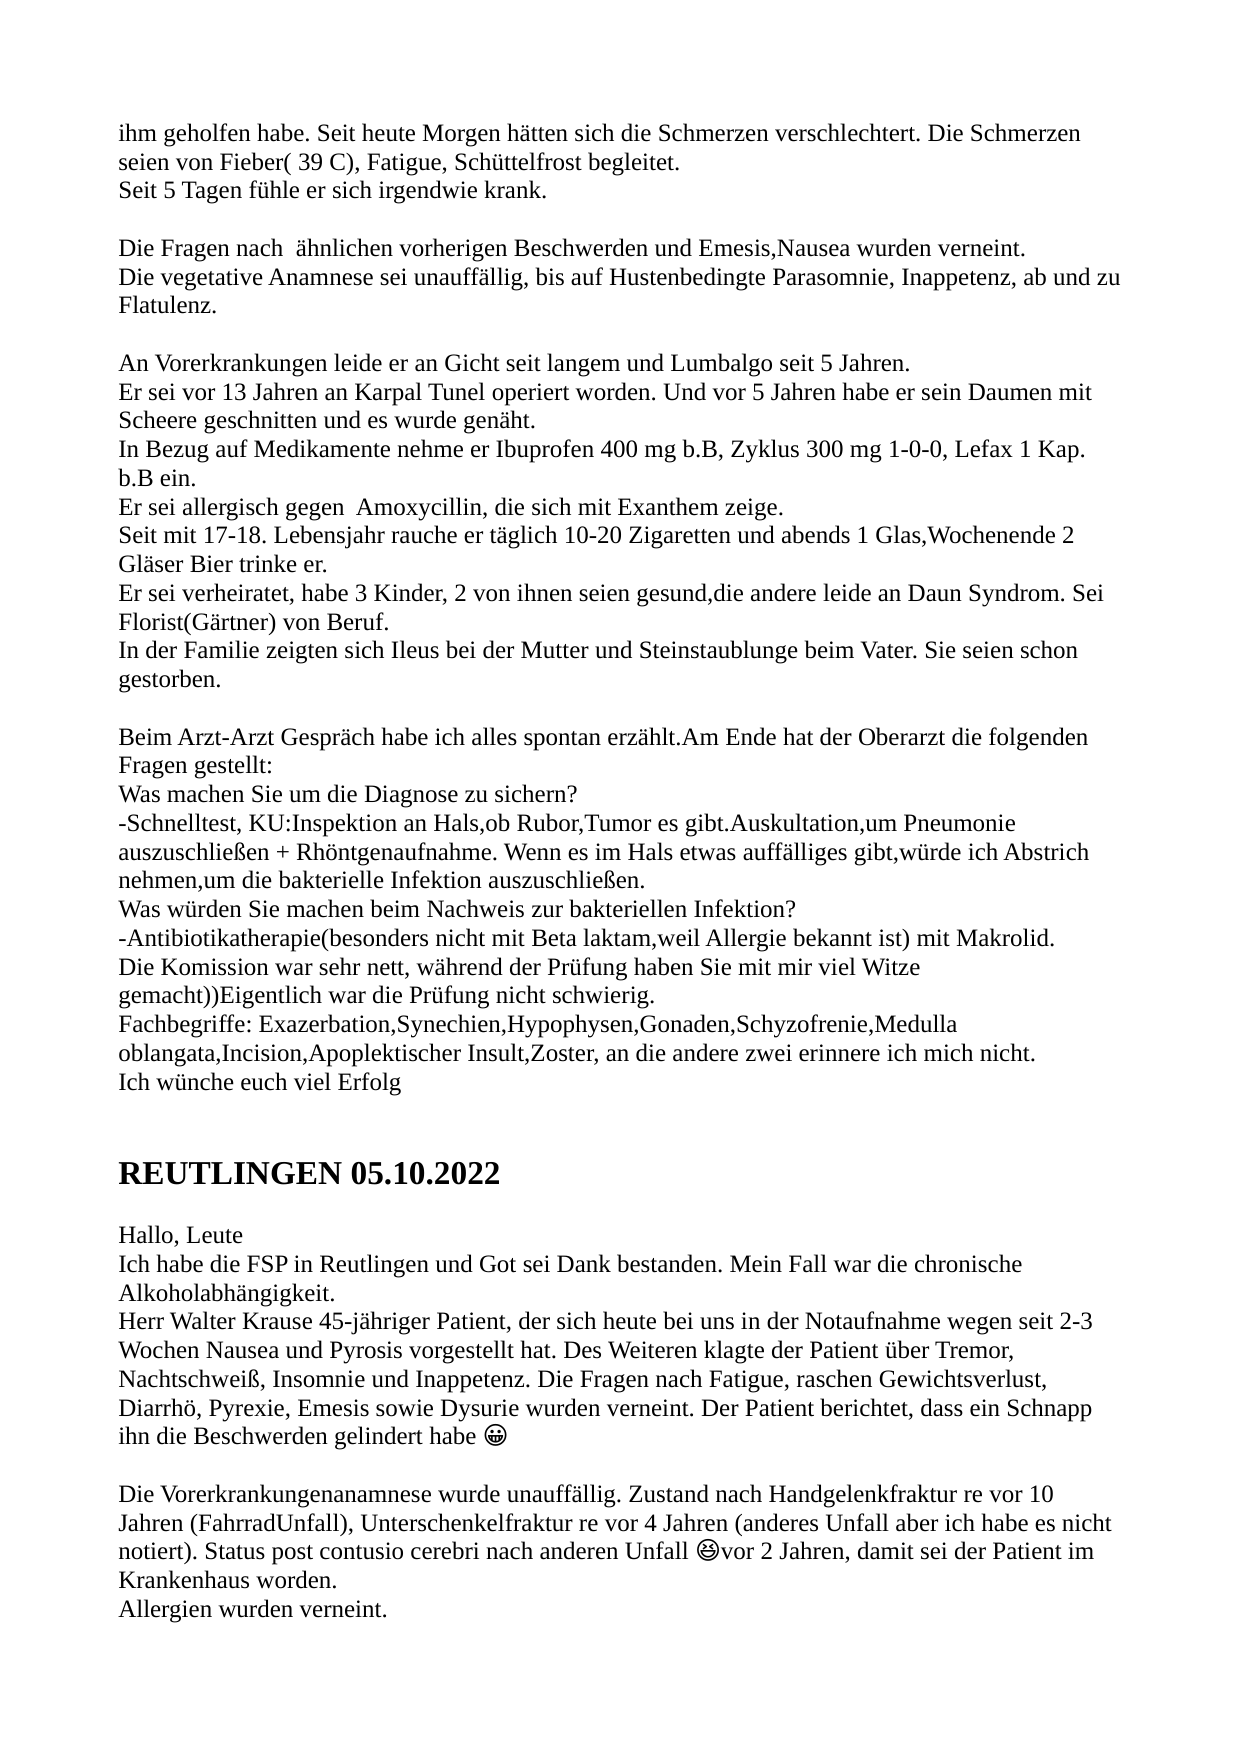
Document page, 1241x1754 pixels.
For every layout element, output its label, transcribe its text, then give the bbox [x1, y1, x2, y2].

text Die Vorerkrankungenanamnese wurde unauffällig. Zustand nach Handgelenkfraktur re vor 10 Jahren (FahrradUnfall), Unterschenkelfraktur re vor 4 Jahren (anderes Unfall aber ich habe es nicht notiert). Status post contusio cerebri nach anderen Unfall 😆vor 2 Jahren, damit sei der Patient im Krankenhaus worden. [118, 1479, 1122, 1594]
text In Bezug auf Medikamente nehme er Ibuprofen 400 mg b.B, Zyklus 300 mg 1-0-0, Lefax 1 Kap. b.B ein. [118, 434, 1122, 492]
text Die vegetative Anamnese sei unauffällig, bis auf Hustenbedingte Parasomnie, Inappetenz, ab und zu Flatulenz. [118, 262, 1122, 319]
text -Schnelltest, KU:Inspektion an Hals,ob Rubor,Tumor es gibt.Auskultation,um Pneumonie auszuschließen + Rhöntgenaufnahme. Wenn es im Hals etwas auffälliges gibt,würde ich Abstrich nehmen,um die bakterielle Infektion auszuschließen. [118, 808, 1122, 894]
text REUTLINGEN 05.10.2022 [118, 1153, 1122, 1191]
text In der Familie zeigten sich Ileus bei der Mutter und Steinstaublunge beim Vater. Sie seien schon gestorben. [118, 636, 1122, 693]
text Er sei allergisch gegen Amoxycillin, die sich mit Exanthem zeige. [118, 492, 1122, 521]
text -Antibiotikatherapie(besonders nicht mit Beta laktam,weil Allergie bekannt ist) mit Makrolid. [118, 923, 1122, 952]
text Die Komission war sehr nett, während der Prüfung haben Sie mit mir viel Witze gemacht))Eigentlich war die Prüfung nicht schwierig. [118, 952, 1122, 1009]
text Was machen Sie um die Diagnose zu sichern? [118, 779, 1122, 808]
text Er sei verheiratet, habe 3 Kinder, 2 von ihnen seien gesund,die andere leide an Daun Syndrom. Sei Florist(Gärtner) von Beruf. [118, 578, 1122, 636]
text Ich wünche euch viel Erfolg💫 [118, 1067, 1122, 1096]
text Was würden Sie machen beim Nachweis zur bakteriellen Infektion? [118, 894, 1122, 923]
text Seit mit 17-18. Lebensjahr rauche er täglich 10-20 Zigaretten und abends 1 Glas,Wochenende 2 Gläser Bier trinke er. [118, 521, 1122, 578]
text Herr Walter Krause 45-jähriger Patient, der sich heute bei uns in der Notaufnahme wegen seit 2-3 Wochen Nausea und Pyrosis vorgestellt hat. Des Weiteren klagte der Patient über Tremor, Nachtschweiß, Insomnie und Inappetenz. Die Fragen nach Fatigue, raschen Gewichtsverlust, Diarrhö, Pyrexie, Emesis sowie Dysurie wurden verneint. Der Patient berichtet, dass ein Schnapp ihn die Beschwerden gelindert habe 😀 [118, 1306, 1122, 1450]
text Er sei vor 13 Jahren an Karpal Tunel operiert worden. Und vor 5 Jahren habe er sein Daumen mit Scheere geschnitten und es wurde genäht. [118, 377, 1122, 434]
text Beim Arzt-Arzt Gespräch habe ich alles spontan erzählt.Am Ende hat der Oberarzt die folgenden Fragen gestellt: [118, 722, 1122, 779]
text Ich habe die FSP in Reutlingen und Got sei Dank bestanden. Mein Fall war die chronische Alkoholabhängigkeit. [118, 1249, 1122, 1306]
text Allergien wurden verneint. [118, 1594, 1122, 1623]
text Hallo, Leute [118, 1220, 1122, 1249]
text Fachbegriffe: Exazerbation,Synechien,Hypophysen,Gonaden,Schyzofrenie,Medulla oblangata,Incision,Apoplektischer Insult,Zoster, an die andere zwei erinnere ich mich nicht. [118, 1009, 1122, 1067]
text Die Fragen nach ähnlichen vorherigen Beschwerden und Emesis,Nausea wurden verneint. [118, 233, 1122, 262]
text Seit 5 Tagen fühle er sich irgendwie krank. [118, 176, 1122, 204]
text ihm geholfen habe. Seit heute Morgen hätten sich die Schmerzen verschlechtert. Die Schmerzen seien von Fieber( 39 C), Fatigue, Schüttelfrost begleitet. [118, 118, 1122, 176]
text An Vorerkrankungen leide er an Gicht seit langem und Lumbalgo seit 5 Jahren. [118, 348, 1122, 377]
